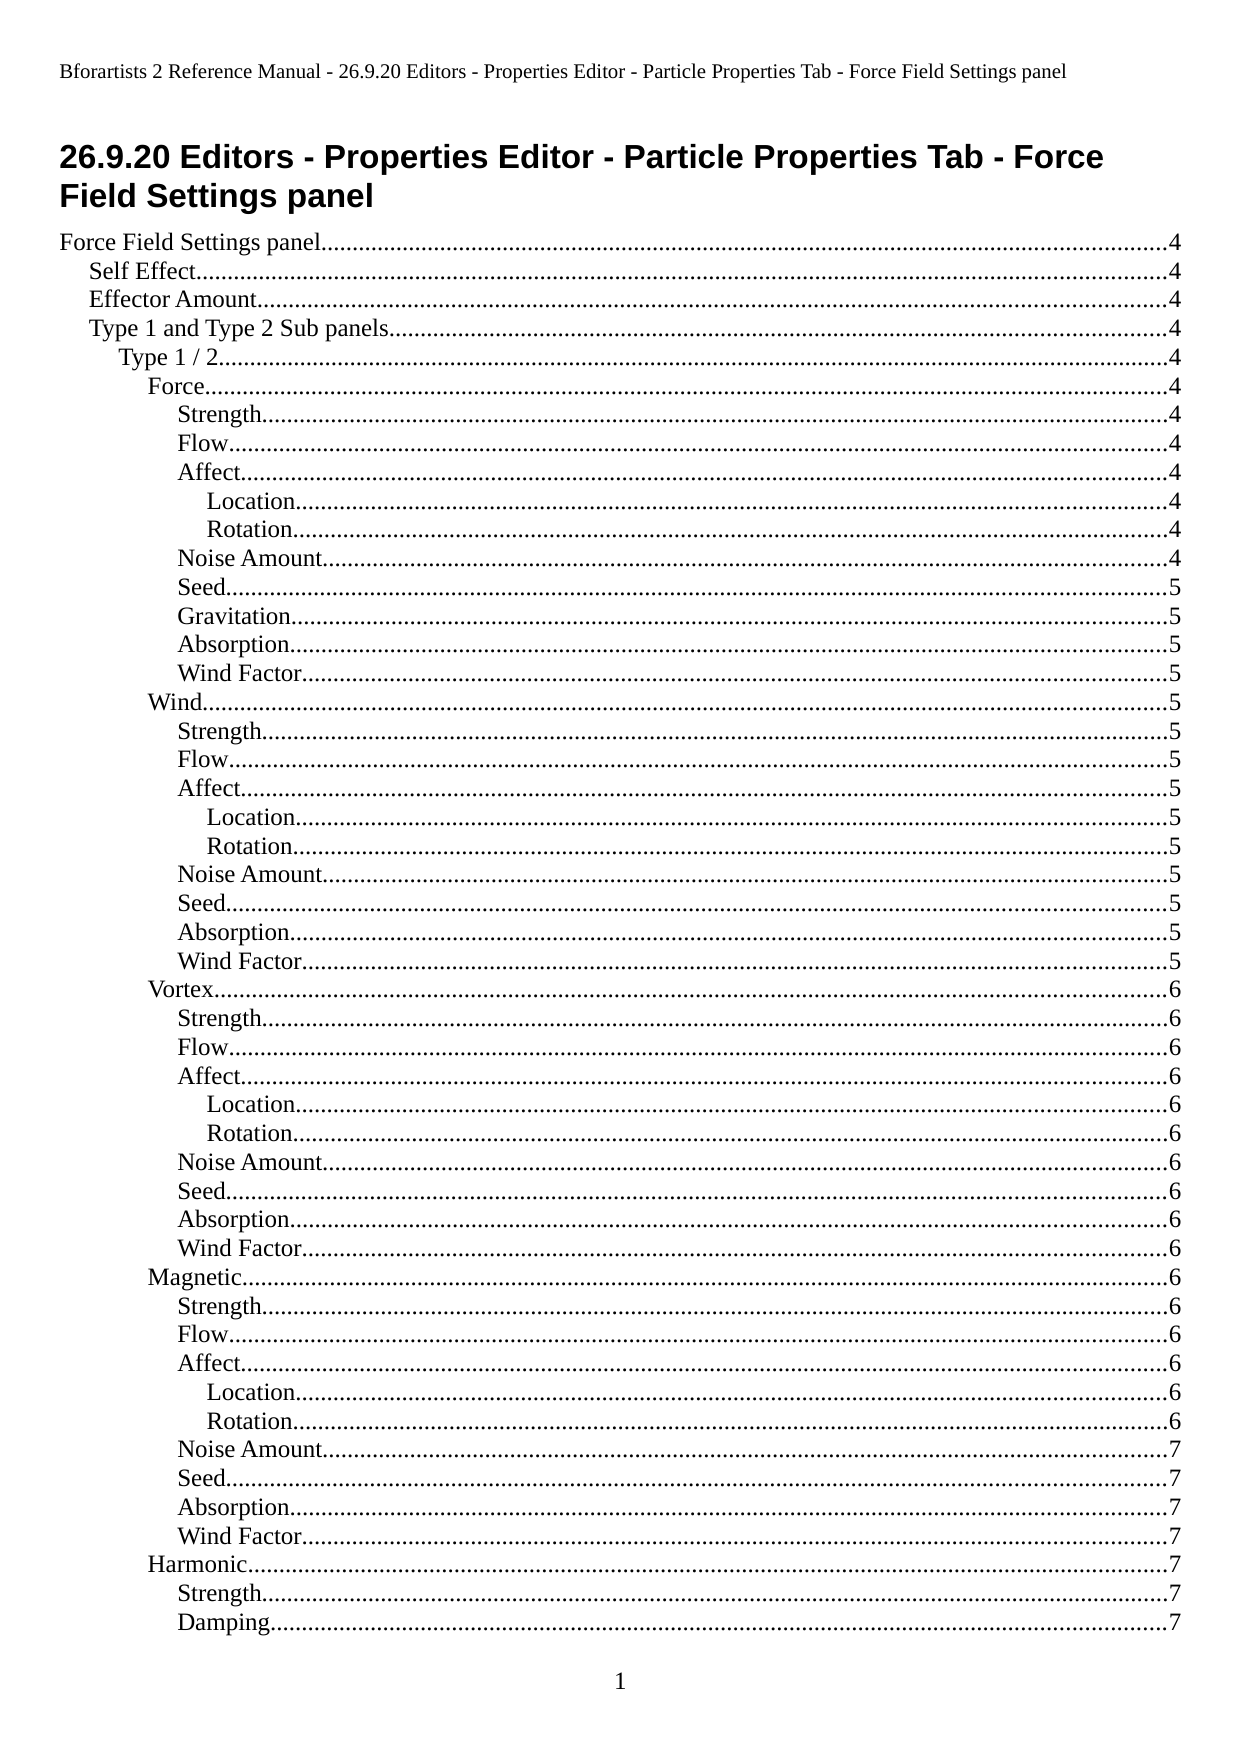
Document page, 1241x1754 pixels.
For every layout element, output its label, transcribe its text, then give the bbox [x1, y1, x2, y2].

text Flow 5 [177, 744, 1181, 773]
text Rotation 5 [206, 831, 1181, 859]
text Force 4 [147, 371, 1181, 399]
text Affect 6 [177, 1061, 1181, 1089]
text Absorption 7 [177, 1492, 1181, 1521]
text Wind Factor 5 [177, 658, 1181, 687]
subtitle 26.9.20 Editors - Properties Editor - Particle Properties Tab - Force Field Settings panel [59, 138, 1181, 214]
text Strength 6 [177, 1291, 1181, 1319]
text Noise Amount 7 [177, 1434, 1181, 1463]
text Seed 7 [177, 1463, 1181, 1492]
text Rotation 6 [206, 1406, 1181, 1434]
text Damping 7 [177, 1607, 1181, 1636]
text Wind Factor 6 [177, 1233, 1181, 1262]
text Location 5 [206, 802, 1181, 831]
text Flow 6 [177, 1032, 1181, 1061]
text Flow 4 [177, 428, 1181, 457]
text Noise Amount 5 [177, 859, 1181, 888]
text Absorption 5 [177, 629, 1181, 658]
text Harmonic 7 [147, 1549, 1181, 1578]
text Wind Factor 5 [177, 946, 1181, 974]
text Affect 4 [177, 457, 1181, 486]
text Noise Amount 4 [177, 543, 1181, 572]
text Rotation 4 [206, 514, 1181, 543]
text Seed 5 [177, 888, 1181, 917]
text Location 6 [206, 1377, 1181, 1406]
text Wind Factor 7 [177, 1521, 1181, 1549]
text Affect 6 [177, 1348, 1181, 1377]
text Gravitation 5 [177, 601, 1181, 629]
text Self Effect 4 [88, 256, 1181, 284]
text Location 4 [206, 486, 1181, 514]
text Location 6 [206, 1089, 1181, 1118]
text Noise Amount 6 [177, 1147, 1181, 1176]
text Wind 5 [147, 687, 1181, 716]
text Type 1 / 2 4 [118, 342, 1181, 371]
text Seed 5 [177, 572, 1181, 601]
text Absorption 5 [177, 917, 1181, 946]
text Flow 6 [177, 1319, 1181, 1348]
text Strength 6 [177, 1003, 1181, 1032]
text Seed 6 [177, 1176, 1181, 1204]
text Absorption 6 [177, 1204, 1181, 1233]
text Rotation 6 [206, 1118, 1181, 1147]
text Strength 5 [177, 716, 1181, 744]
text Strength 4 [177, 399, 1181, 428]
text Vortex 6 [147, 974, 1181, 1003]
text Force Field Settings panel 4 [59, 227, 1181, 256]
text Strength 7 [177, 1578, 1181, 1607]
text Magnetic 6 [147, 1262, 1181, 1291]
text Effector Amount 4 [88, 284, 1181, 313]
text Affect 5 [177, 773, 1181, 802]
text Type 1 and Type 2 Sub panels 4 [88, 313, 1181, 342]
